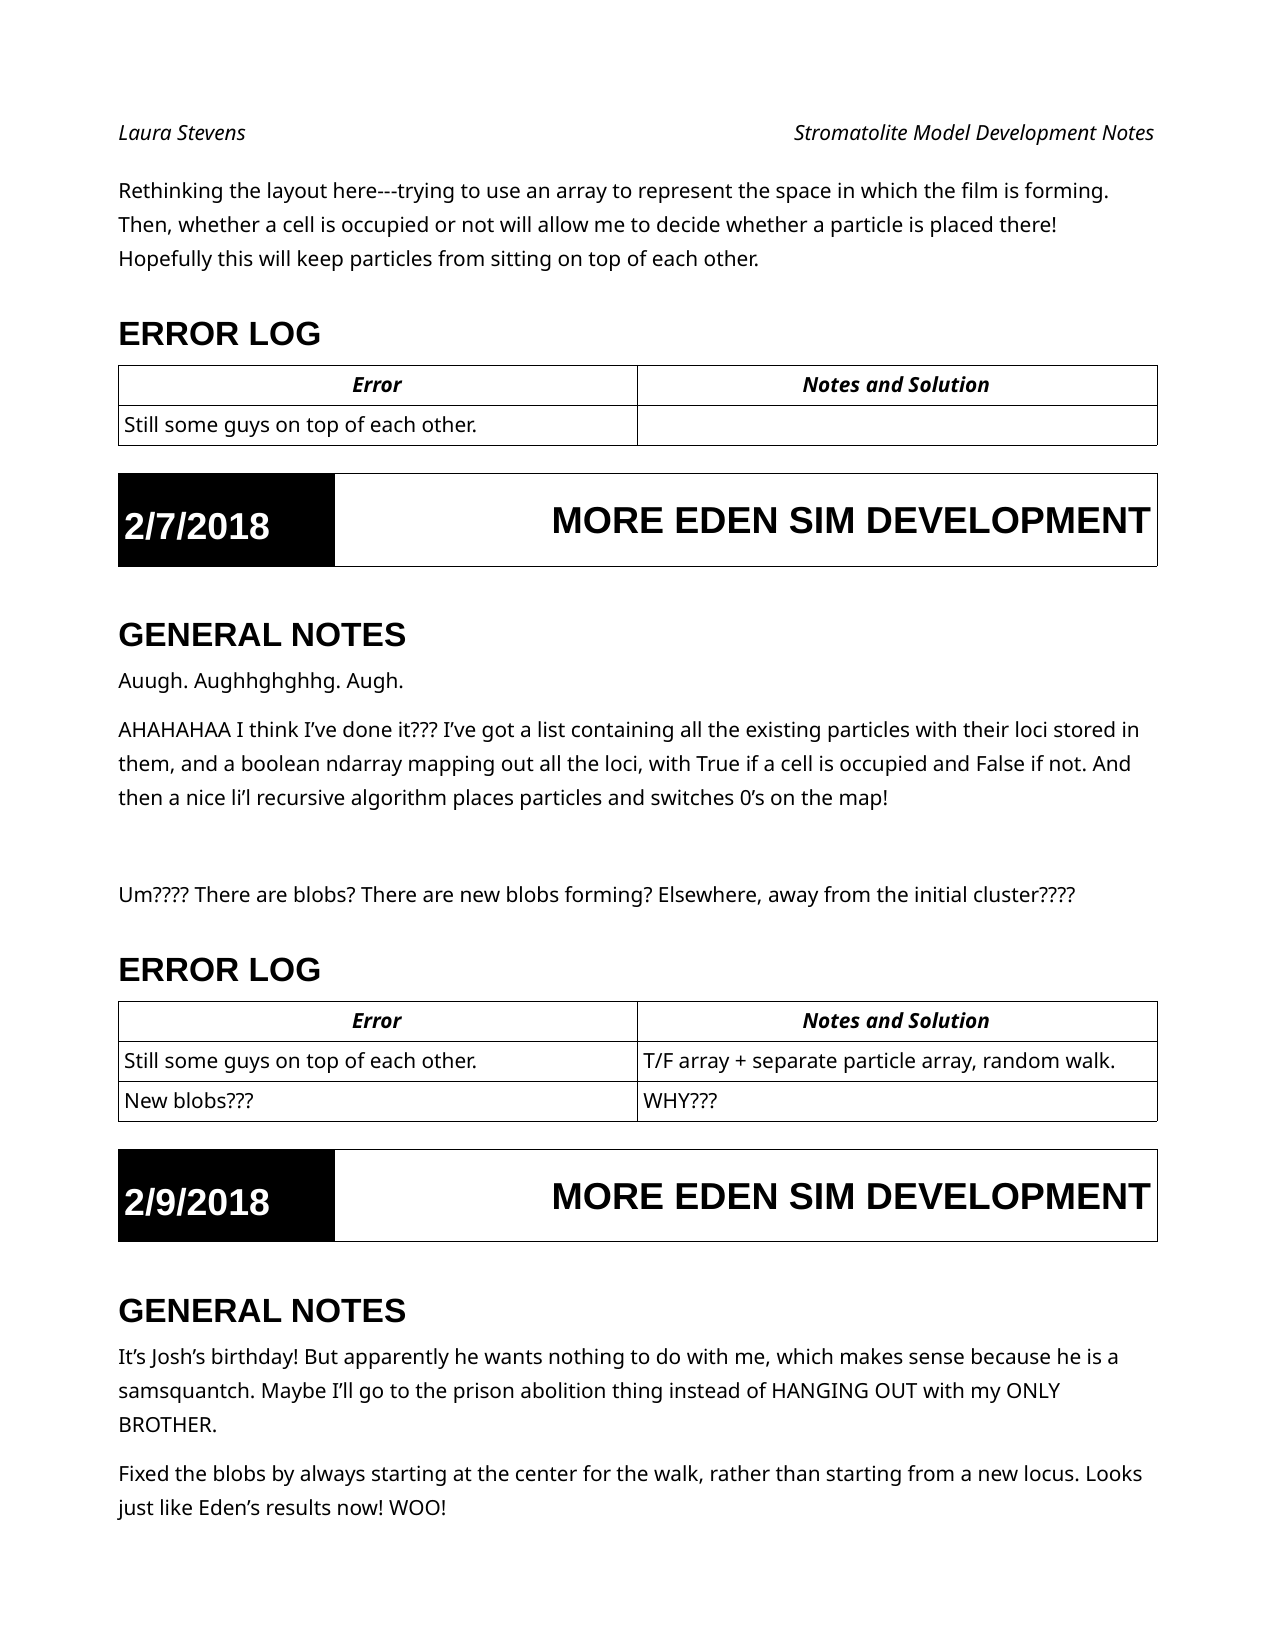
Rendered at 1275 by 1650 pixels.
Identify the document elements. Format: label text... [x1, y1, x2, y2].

subtitle General Notes [118, 615, 1157, 653]
table_cell T/F array + separate particle array, random walk. [638, 1042, 1157, 1081]
table_cell Still some guys on top of each other. [119, 406, 637, 445]
text It’s Josh’s birthday! But apparently he wants nothing to do with me, which makes sense because he is a samsquantch. Maybe I’ll go to the prison abolition thing instead of HANGING OUT with my ONLY BROTHER. [118, 1342, 1157, 1438]
subtitle Error Log [118, 314, 1157, 352]
table_cell [638, 406, 1157, 445]
table_cell New blobs??? [119, 1082, 637, 1121]
table_header Notes and Solution [638, 1002, 1157, 1041]
table_header MORE EDEN SIM DEVELOPMENT [335, 1150, 1157, 1241]
subtitle Error Log [118, 949, 1157, 988]
table_header MORE EDEN SIM DEVELOPMENT [335, 474, 1157, 566]
table_cell WHY??? [638, 1082, 1157, 1121]
table_header Notes and Solution [638, 366, 1157, 405]
table_header Error [119, 1002, 637, 1041]
subtitle General Notes [118, 1291, 1157, 1329]
text AHAHAHAA I think I’ve done it??? I’ve got a list containing all the existing particles with their loci stored in them, and a boolean ndarray mapping out all the loci, with True if a cell is occupied and False if not. And then a nice li’l recursive algorithm places particles and switches 0’s on the map! [118, 715, 1157, 811]
text Fixed the blobs by always starting at the center for the walk, rather than starting from a new locus. Looks just like Eden’s results now! WOO! [118, 1459, 1157, 1521]
table_header 2/9/2018 [119, 1150, 334, 1241]
table_cell Still some guys on top of each other. [119, 1042, 637, 1081]
text Um???? There are blobs? There are new blobs forming? Elsewhere, away from the initial cluster???? [118, 880, 1157, 908]
text Auugh. Aughhghghhg. Augh. [118, 666, 1157, 694]
table_header 2/7/2018 [119, 474, 334, 566]
table_header Error [119, 366, 637, 405]
text Rethinking the layout here---trying to use an array to represent the space in which the film is forming. Then, whether a cell is occupied or not will allow me to decide whether a particle is placed there! Hopefully this will keep particles from sitting on top of each other. [118, 176, 1157, 273]
